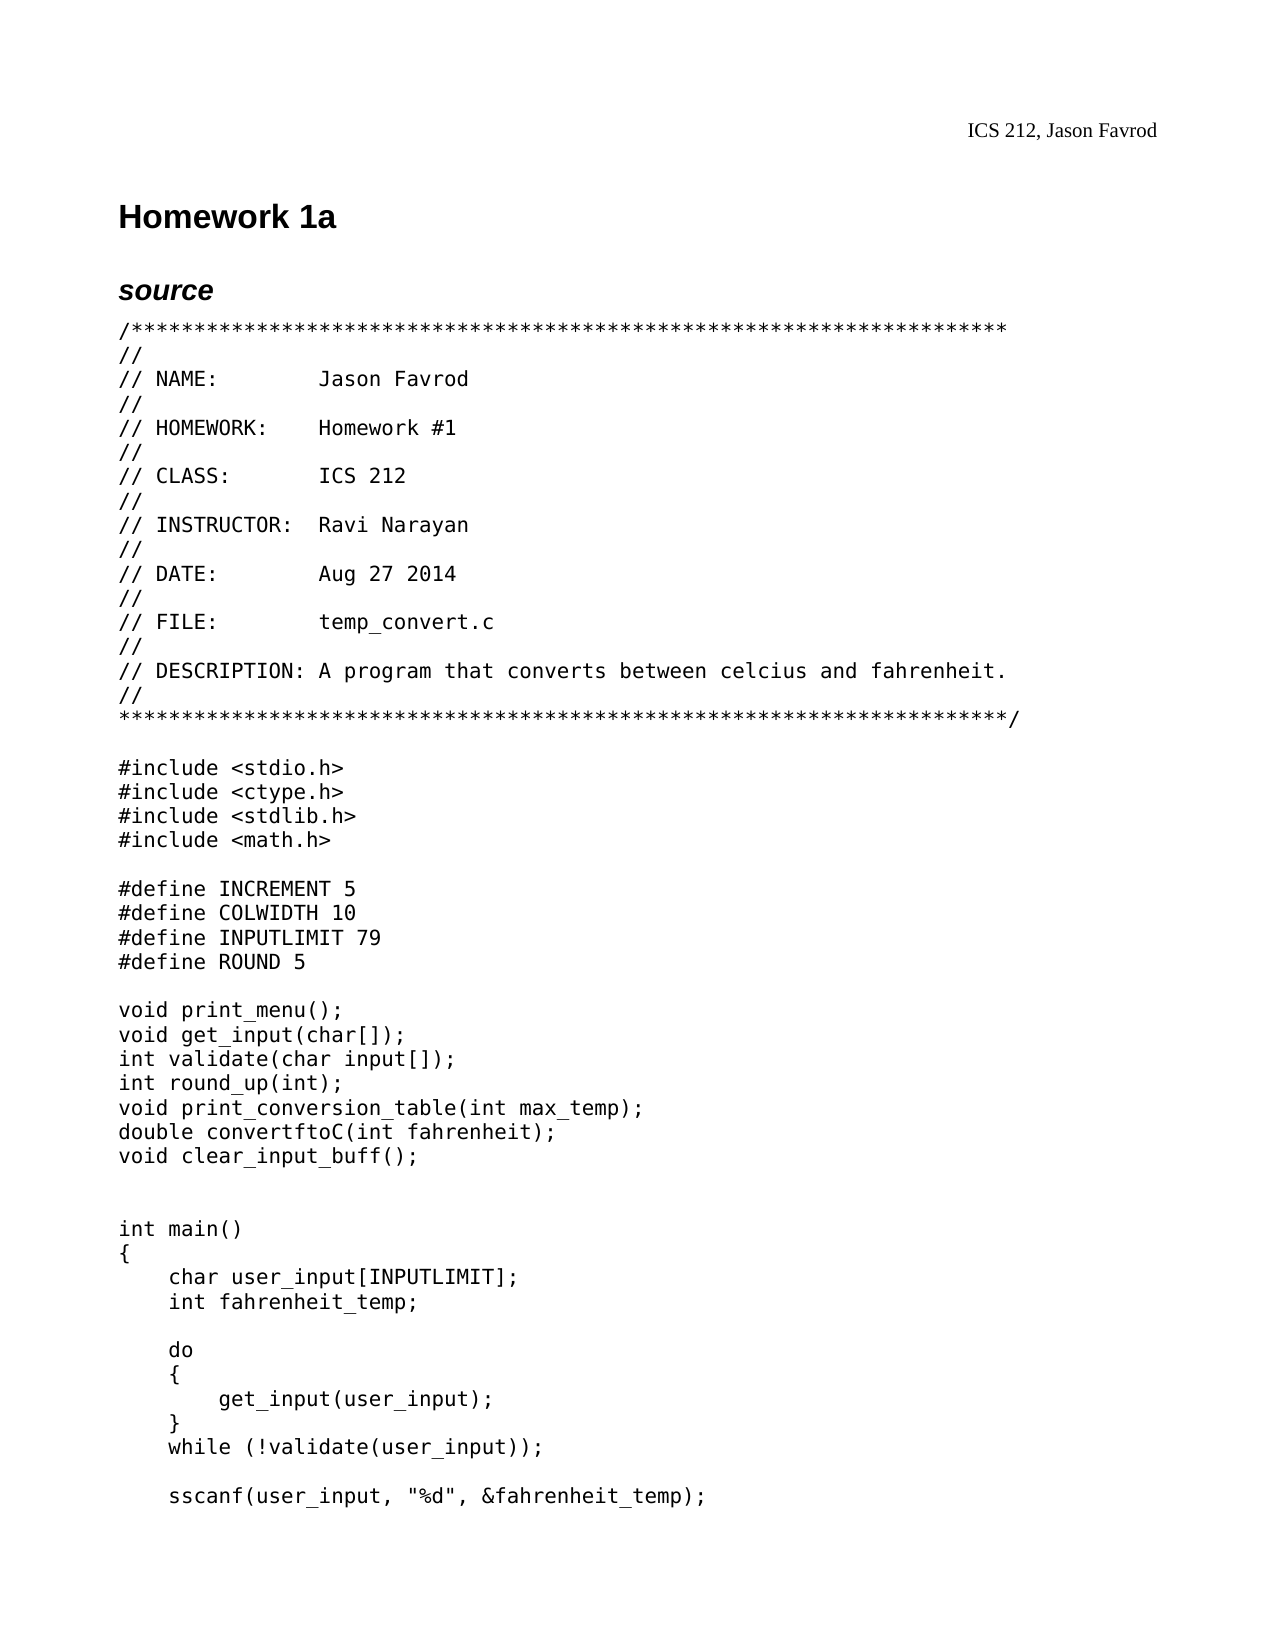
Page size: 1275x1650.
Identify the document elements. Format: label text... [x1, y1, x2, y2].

text sscanf(user_input, "%d", &fahrenheit_temp); [118, 1484, 1157, 1508]
text get_input(user_input); [118, 1387, 1157, 1411]
text #define ROUND 5 [118, 950, 1157, 974]
text // INSTRUCTOR: Ravi Narayan [118, 513, 1157, 537]
text #define INPUTLIMIT 79 [118, 926, 1157, 950]
text void clear_input_buff(); [118, 1144, 1157, 1168]
text #define COLWIDTH 10 [118, 901, 1157, 926]
text // [118, 392, 1157, 416]
text #include <stdlib.h> [118, 804, 1157, 828]
text // HOMEWORK: Homework #1 [118, 416, 1157, 440]
text } [118, 1411, 1157, 1435]
text char user_input[INPUTLIMIT]; [118, 1265, 1157, 1290]
text void print_menu(); [118, 998, 1157, 1023]
text // [118, 343, 1157, 367]
subtitle source [118, 273, 1157, 306]
text // [118, 440, 1157, 464]
text ***********************************************************************/ [118, 707, 1157, 731]
text do [118, 1338, 1157, 1362]
text // [118, 537, 1157, 562]
text // [118, 634, 1157, 659]
text #include <ctype.h> [118, 780, 1157, 804]
text while (!validate(user_input)); [118, 1435, 1157, 1459]
text void get_input(char[]); [118, 1023, 1157, 1047]
text // DESCRIPTION: A program that converts between celcius and fahrenheit. [118, 659, 1157, 683]
text #define INCREMENT 5 [118, 877, 1157, 901]
text int validate(char input[]); [118, 1047, 1157, 1071]
text int main() [118, 1217, 1157, 1241]
text // [118, 586, 1157, 610]
text { [118, 1362, 1157, 1387]
text double convertftoC(int fahrenheit); [118, 1120, 1157, 1144]
text int fahrenheit_temp; [118, 1290, 1157, 1314]
text // DATE: Aug 27 2014 [118, 562, 1157, 586]
text // NAME: Jason Favrod [118, 367, 1157, 392]
text // [118, 683, 1157, 707]
text /********************************************************************** [118, 319, 1157, 343]
text void print_conversion_table(int max_temp); [118, 1096, 1157, 1120]
text // CLASS: ICS 212 [118, 464, 1157, 489]
subtitle Homework 1a [118, 197, 1157, 235]
text // FILE: temp_convert.c [118, 610, 1157, 634]
text // [118, 489, 1157, 513]
text #include <stdio.h> [118, 756, 1157, 780]
text int round_up(int); [118, 1071, 1157, 1096]
text #include <math.h> [118, 828, 1157, 853]
text { [118, 1241, 1157, 1265]
